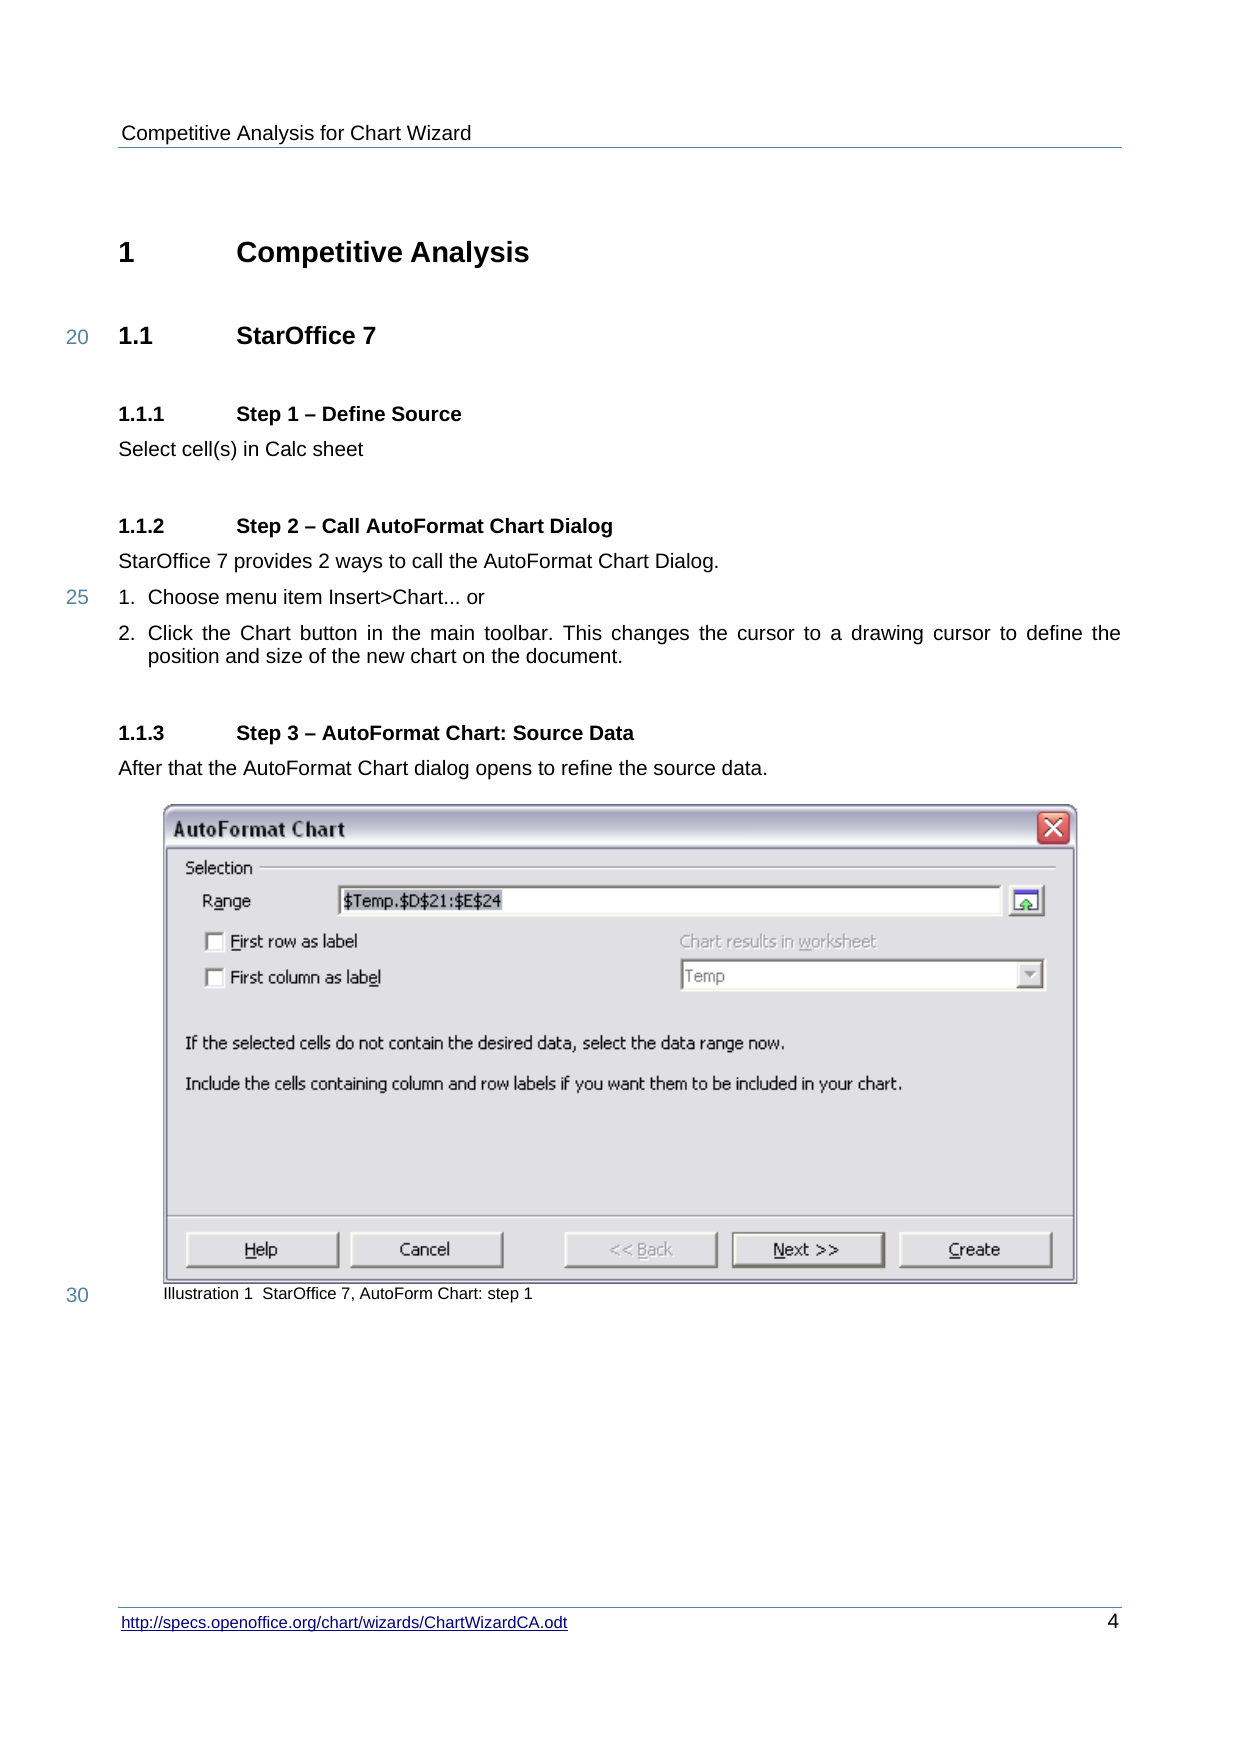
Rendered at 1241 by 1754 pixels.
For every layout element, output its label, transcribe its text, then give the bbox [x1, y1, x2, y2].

list Click the Chart button in the main toolbar. This changes the cursor to a drawing cursor to define the position and size of the new chart on the document. [118, 621, 1122, 668]
text Select cell(s) in Calc sheet [118, 438, 1122, 461]
text StarOffice 7 provides 2 ways to call the AutoFormat Chart Dialog. [118, 550, 1122, 573]
subtitle Step 1 – Define Source [118, 403, 1122, 426]
picture [163, 804, 1078, 1284]
text Illustration 1 StarOffice 7, AutoForm Chart: step 1 [163, 1284, 1077, 1303]
list Choose menu item Insert>Chart... or [118, 585, 1122, 609]
subtitle Competitive Analysis [118, 236, 1122, 268]
text After that the AutoFormat Chart dialog opens to refine the source data. [118, 756, 1122, 780]
subtitle Step 3 – AutoFormat Chart: Source Data [118, 721, 1122, 745]
subtitle StarOffice 7 [118, 322, 1122, 349]
subtitle Step 2 – Call AutoFormat Chart Dialog [118, 515, 1122, 538]
